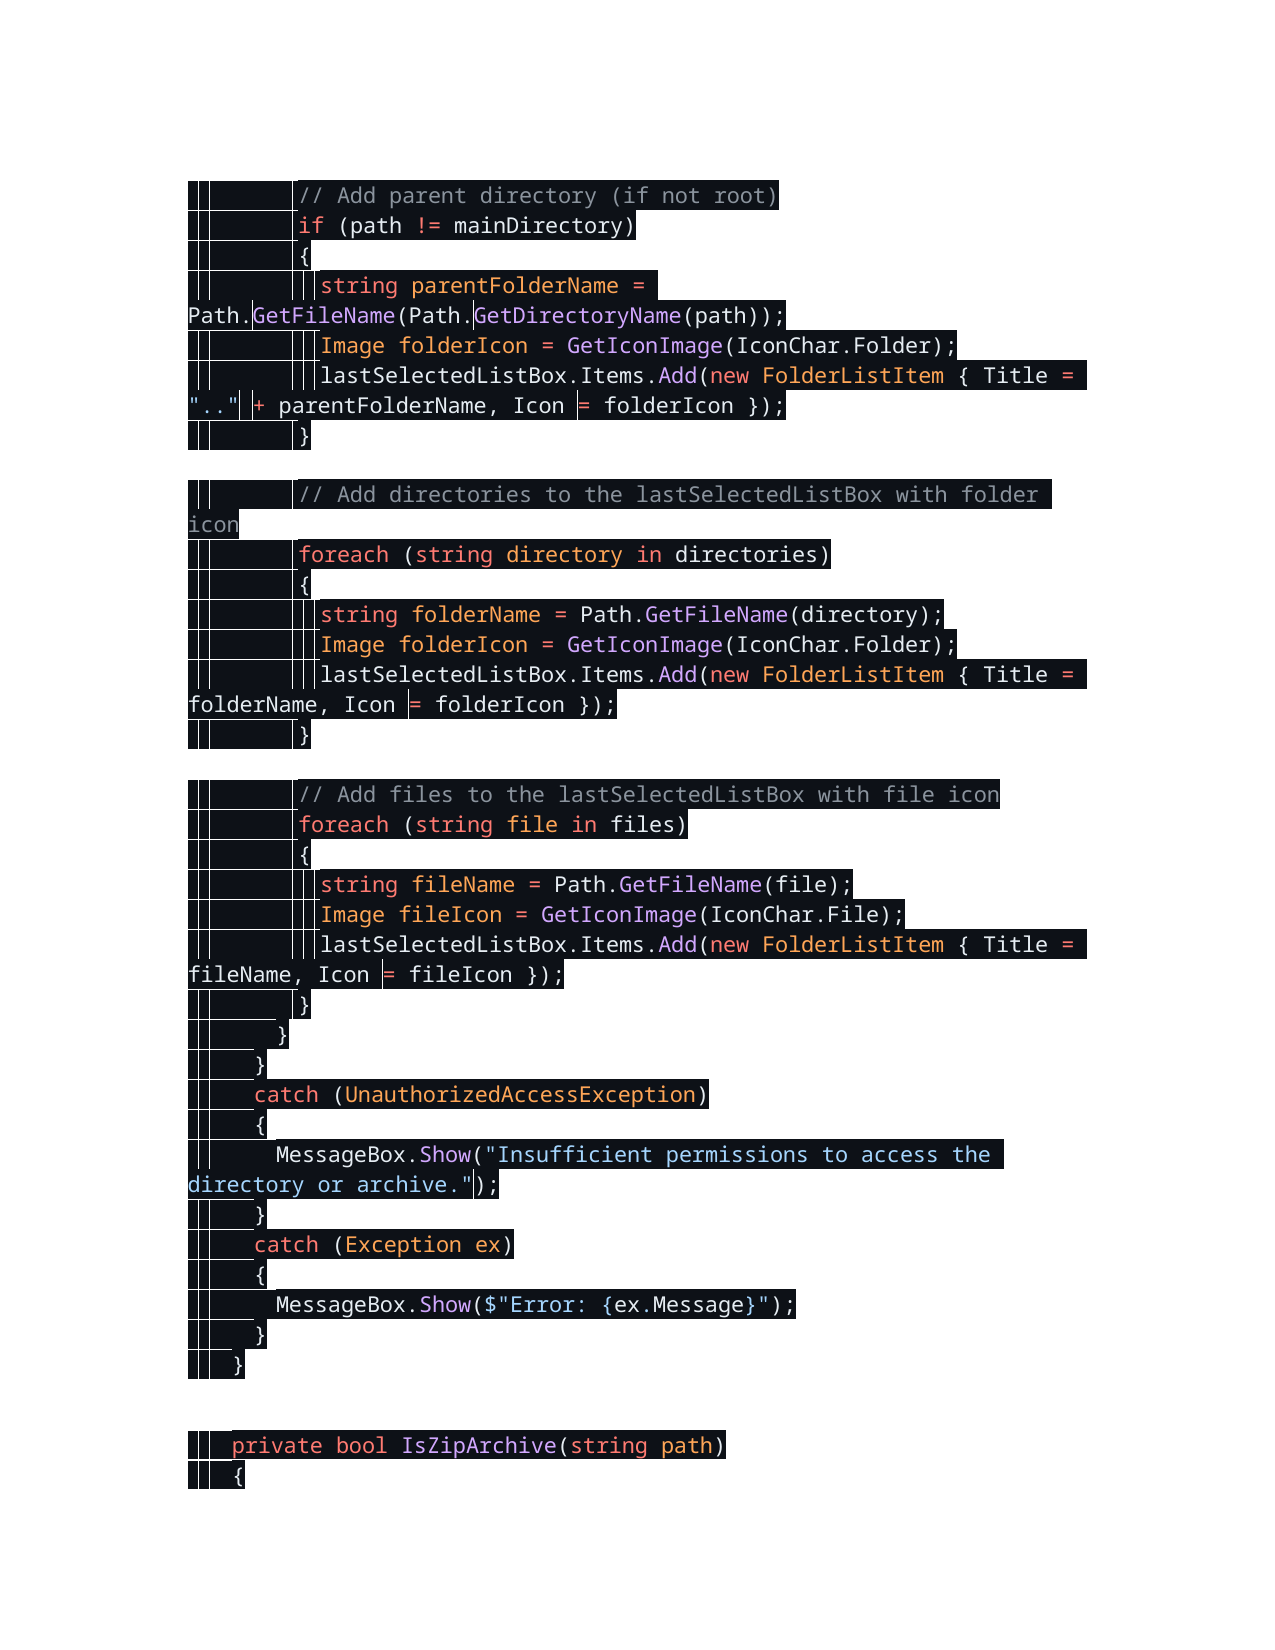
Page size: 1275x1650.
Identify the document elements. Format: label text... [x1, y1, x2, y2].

text MessageBox.Show("Insufficient permissions to access the directory or archive."); [187, 1139, 1087, 1199]
text foreach (string file in files) [187, 809, 1087, 839]
text } [187, 1019, 1087, 1049]
text lastSelectedListBox.Items.Add(new FolderListItem { Title = folderName, Icon = folderIcon }); [187, 659, 1087, 719]
text } [187, 420, 1087, 450]
text foreach (string directory in directories) [187, 539, 1087, 569]
text { [187, 240, 1087, 270]
text { [187, 569, 1087, 599]
text MessageBox.Show($"Error: {ex.Message}"); [187, 1289, 1087, 1319]
text Image folderIcon = GetIconImage(IconChar.Folder); [187, 629, 1087, 659]
text } [187, 719, 1087, 749]
text // Add files to the lastSelectedListBox with file icon [187, 779, 1087, 809]
text lastSelectedListBox.Items.Add(new FolderListItem { Title = fileName, Icon = fileIcon }); [187, 929, 1087, 989]
text lastSelectedListBox.Items.Add(new FolderListItem { Title = ".." + parentFolderName, Icon = folderIcon }); [187, 360, 1087, 420]
text } [187, 1199, 1087, 1229]
text catch (Exception ex) [187, 1229, 1087, 1259]
text if (path != mainDirectory) [187, 210, 1087, 240]
text string folderName = Path.GetFileName(directory); [187, 599, 1087, 629]
text { [187, 1459, 1087, 1489]
text } [187, 1319, 1087, 1349]
text // Add directories to the lastSelectedListBox with folder icon [187, 479, 1087, 539]
text { [187, 1109, 1087, 1139]
text private bool IsZipArchive(string path) [187, 1429, 1087, 1459]
text } [187, 989, 1087, 1019]
text } [187, 1049, 1087, 1079]
text Image folderIcon = GetIconImage(IconChar.Folder); [187, 330, 1087, 360]
text Image fileIcon = GetIconImage(IconChar.File); [187, 899, 1087, 929]
text // Add parent directory (if not root) [187, 180, 1087, 210]
text catch (UnauthorizedAccessException) [187, 1079, 1087, 1109]
text string fileName = Path.GetFileName(file); [187, 869, 1087, 899]
text { [187, 839, 1087, 869]
text { [187, 1259, 1087, 1289]
text string parentFolderName = Path.GetFileName(Path.GetDirectoryName(path)); [187, 270, 1087, 330]
text } [187, 1349, 1087, 1379]
